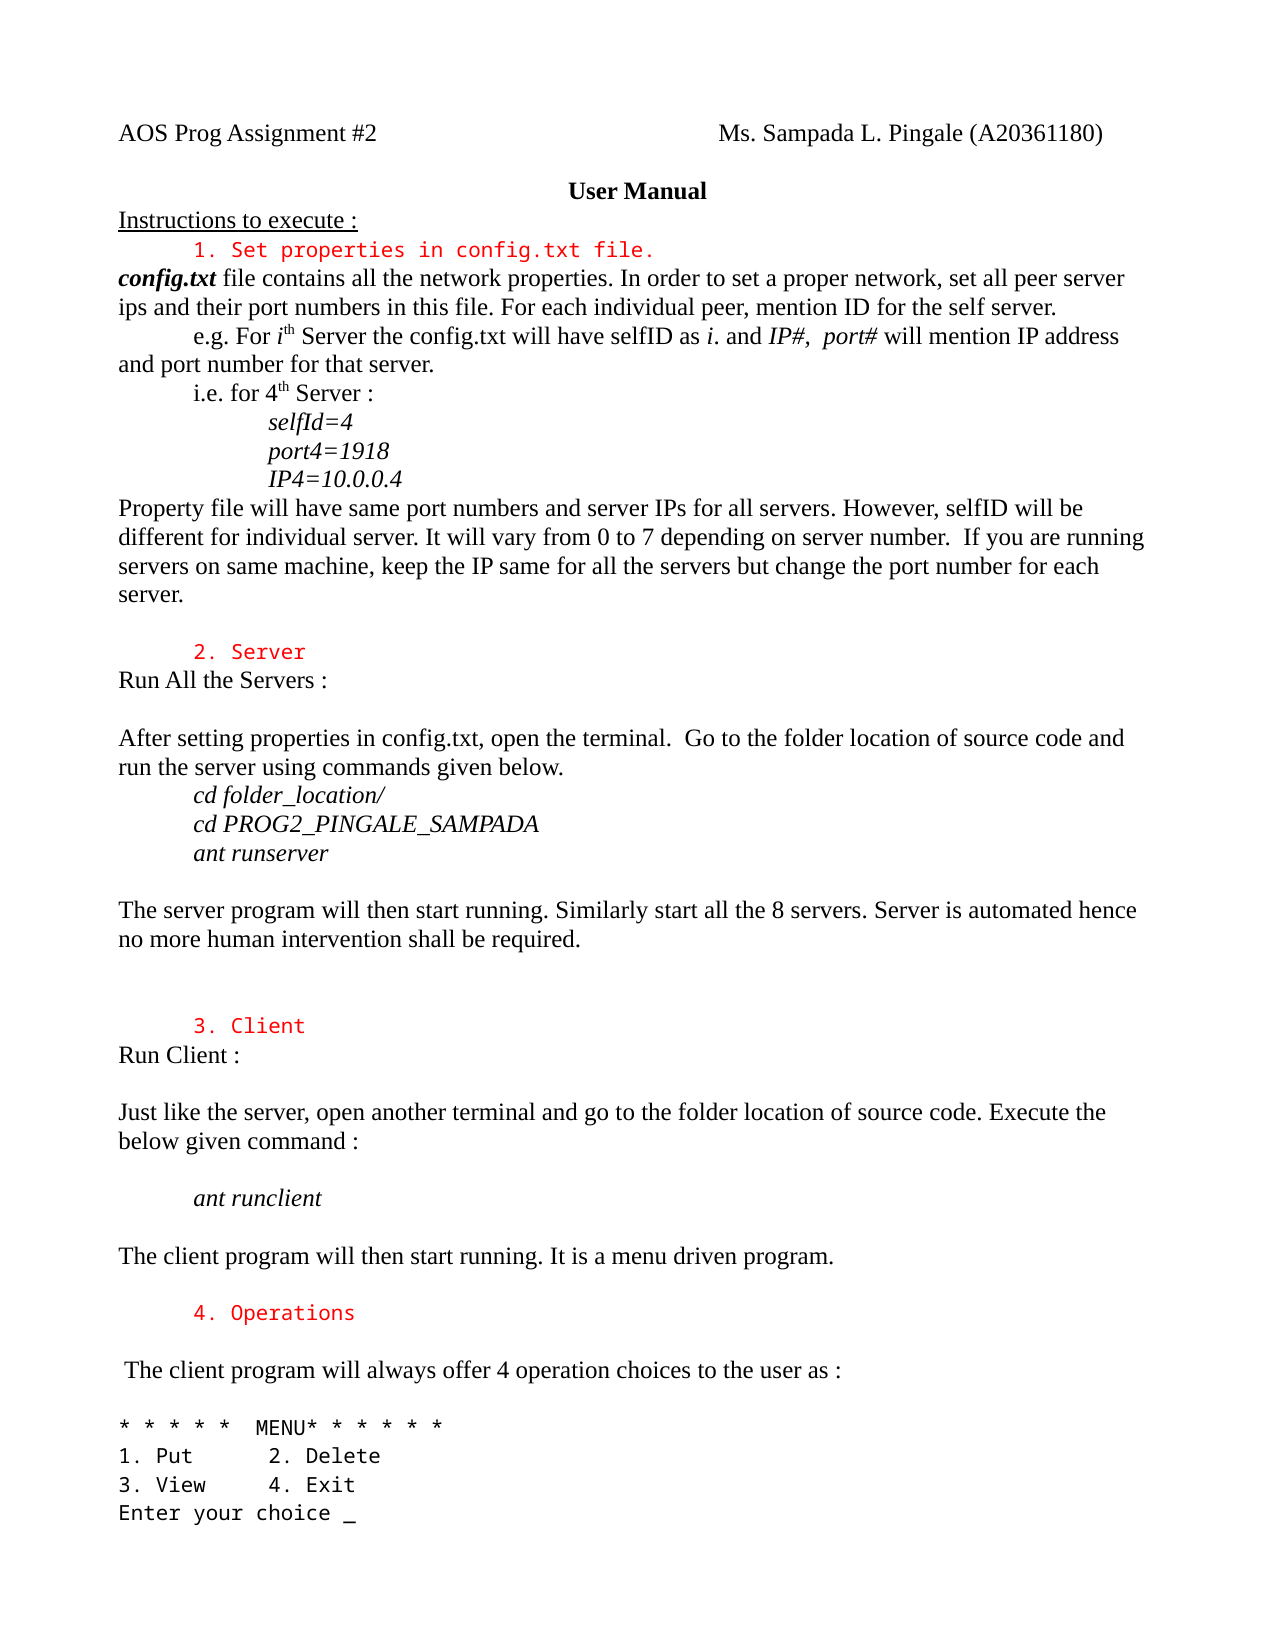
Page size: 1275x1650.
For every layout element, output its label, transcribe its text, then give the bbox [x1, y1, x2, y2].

text Just like the server, open another terminal and go to the folder location of source code. Execute the below given command : [118, 1097, 1157, 1155]
text The client program will always offer 4 operation choices to the user as : [118, 1356, 1157, 1384]
text selfId=4 [118, 407, 1157, 436]
text e.g. For ith Server the config.txt will have selfID as i. and IP#, port# will mention IP address and port number for that server. [118, 321, 1157, 378]
text port4=1918 [118, 436, 1157, 464]
text 2. Server [118, 637, 1157, 666]
text ant runclient [118, 1183, 1157, 1212]
text 1. Put 2. Delete [118, 1442, 1157, 1470]
text The server program will then start running. Similarly start all the 8 servers. Server is automated hence no more human intervention shall be required. [118, 896, 1157, 953]
text ant runserver [118, 838, 1157, 867]
text Run All the Servers : [118, 666, 1157, 694]
text Enter your choice _ [118, 1498, 1157, 1527]
text Instructions to execute : 1. Set properties in config.txt file. [118, 205, 1157, 263]
text After setting properties in config.txt, open the terminal. Go to the folder location of source code and run the server using commands given below. [118, 723, 1157, 781]
text 4. Operations [118, 1298, 1157, 1327]
text config.txt file contains all the network properties. In order to set a proper network, set all peer server ips and their port numbers in this file. For each individual peer, mention ID for the self server. [118, 263, 1157, 321]
text 3. View 4. Exit [118, 1470, 1157, 1498]
text The client program will then start running. It is a menu driven program. [118, 1241, 1157, 1270]
text cd PROG2_PINGALE_SAMPADA [118, 809, 1157, 838]
text cd folder_location/ [118, 781, 1157, 809]
text * * * * * MENU* * * * * * [118, 1413, 1157, 1442]
text Property file will have same port numbers and server IPs for all servers. However, selfID will be different for individual server. It will vary from 0 to 7 depending on server number. If you are running servers on same machine, keep the IP same for all the servers but change the port number for each server. [118, 493, 1157, 608]
text 3. Client [118, 1010, 1157, 1040]
text User Manual [118, 176, 1157, 205]
text IP4=10.0.0.4 [118, 464, 1157, 493]
text i.e. for 4th Server : [118, 378, 1157, 407]
text Run Client : [118, 1040, 1157, 1068]
